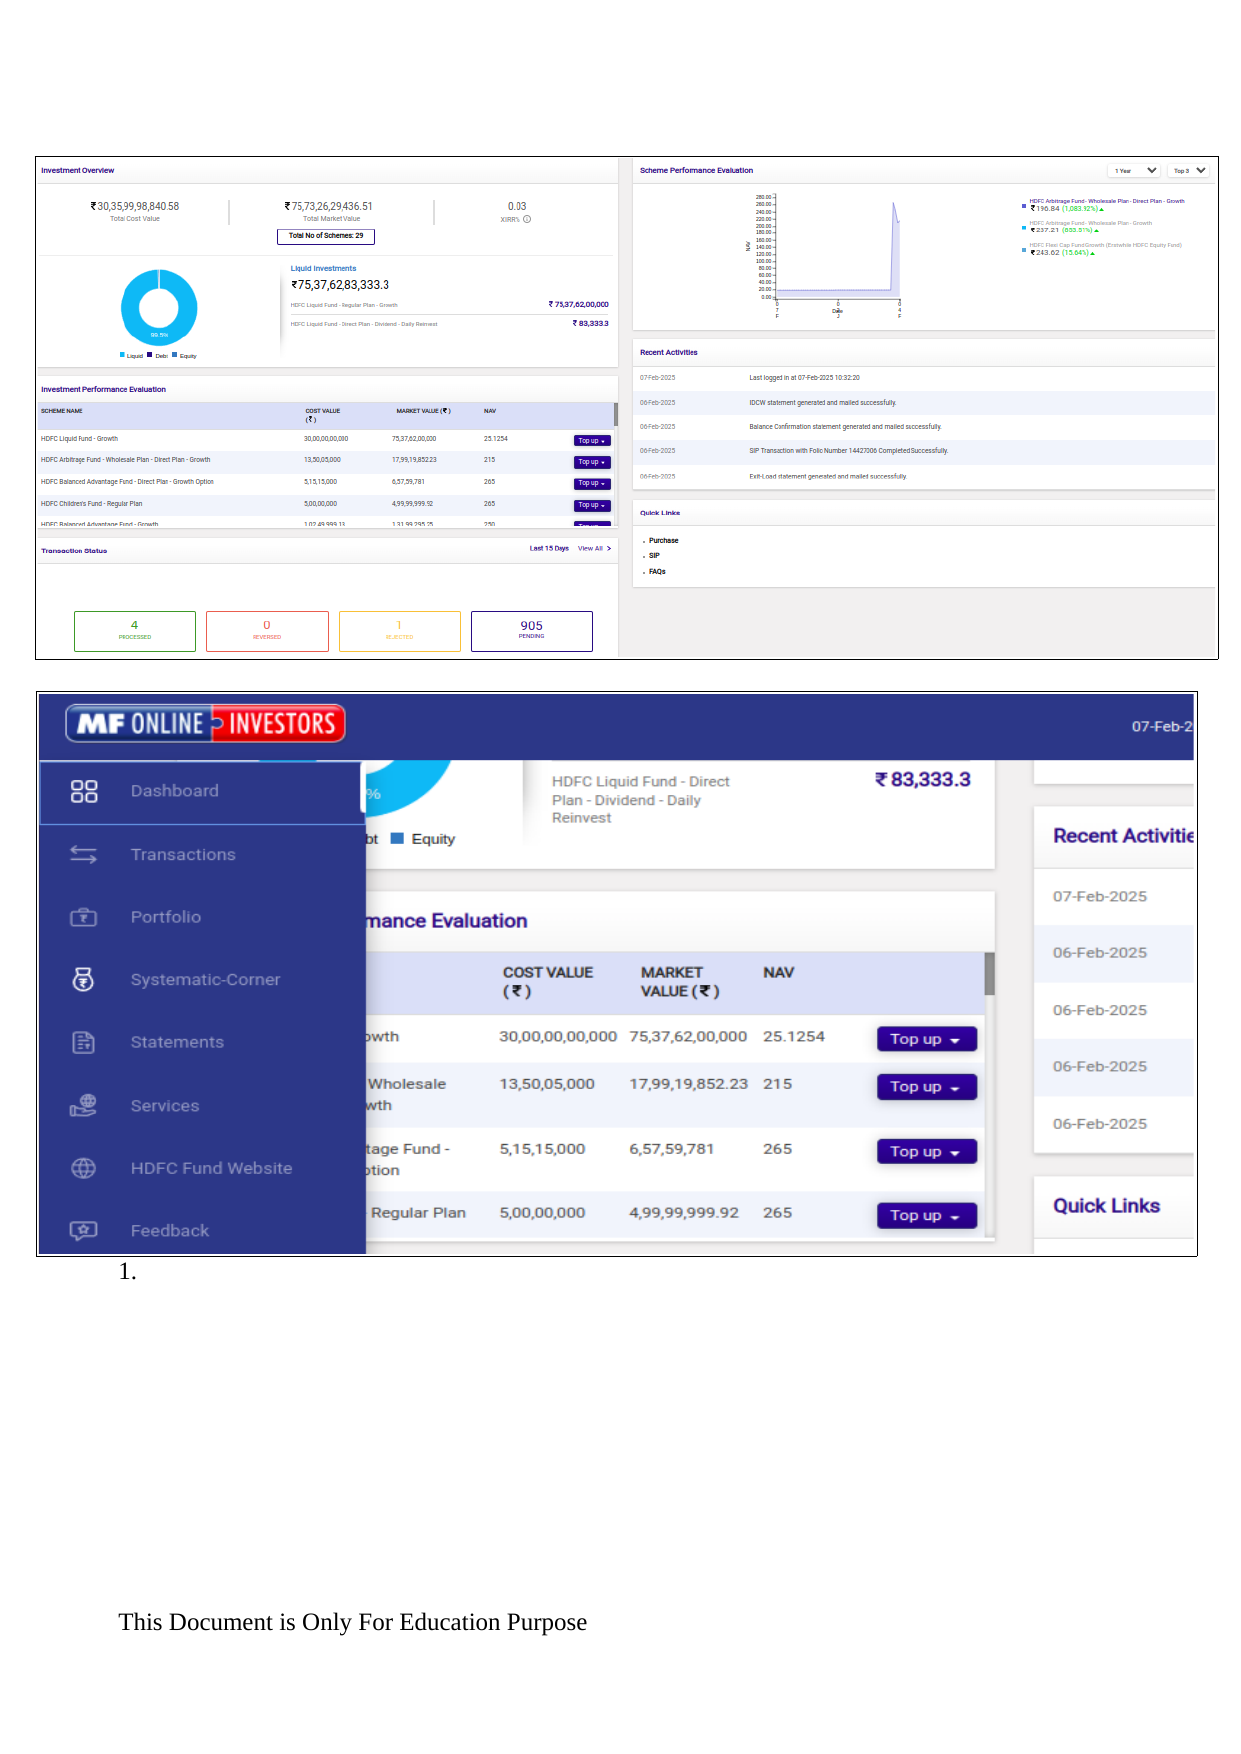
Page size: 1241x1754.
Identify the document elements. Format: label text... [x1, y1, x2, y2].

picture [38, 694, 1194, 1254]
picture [37, 158, 1216, 657]
text 1. [118, 1257, 1122, 1285]
